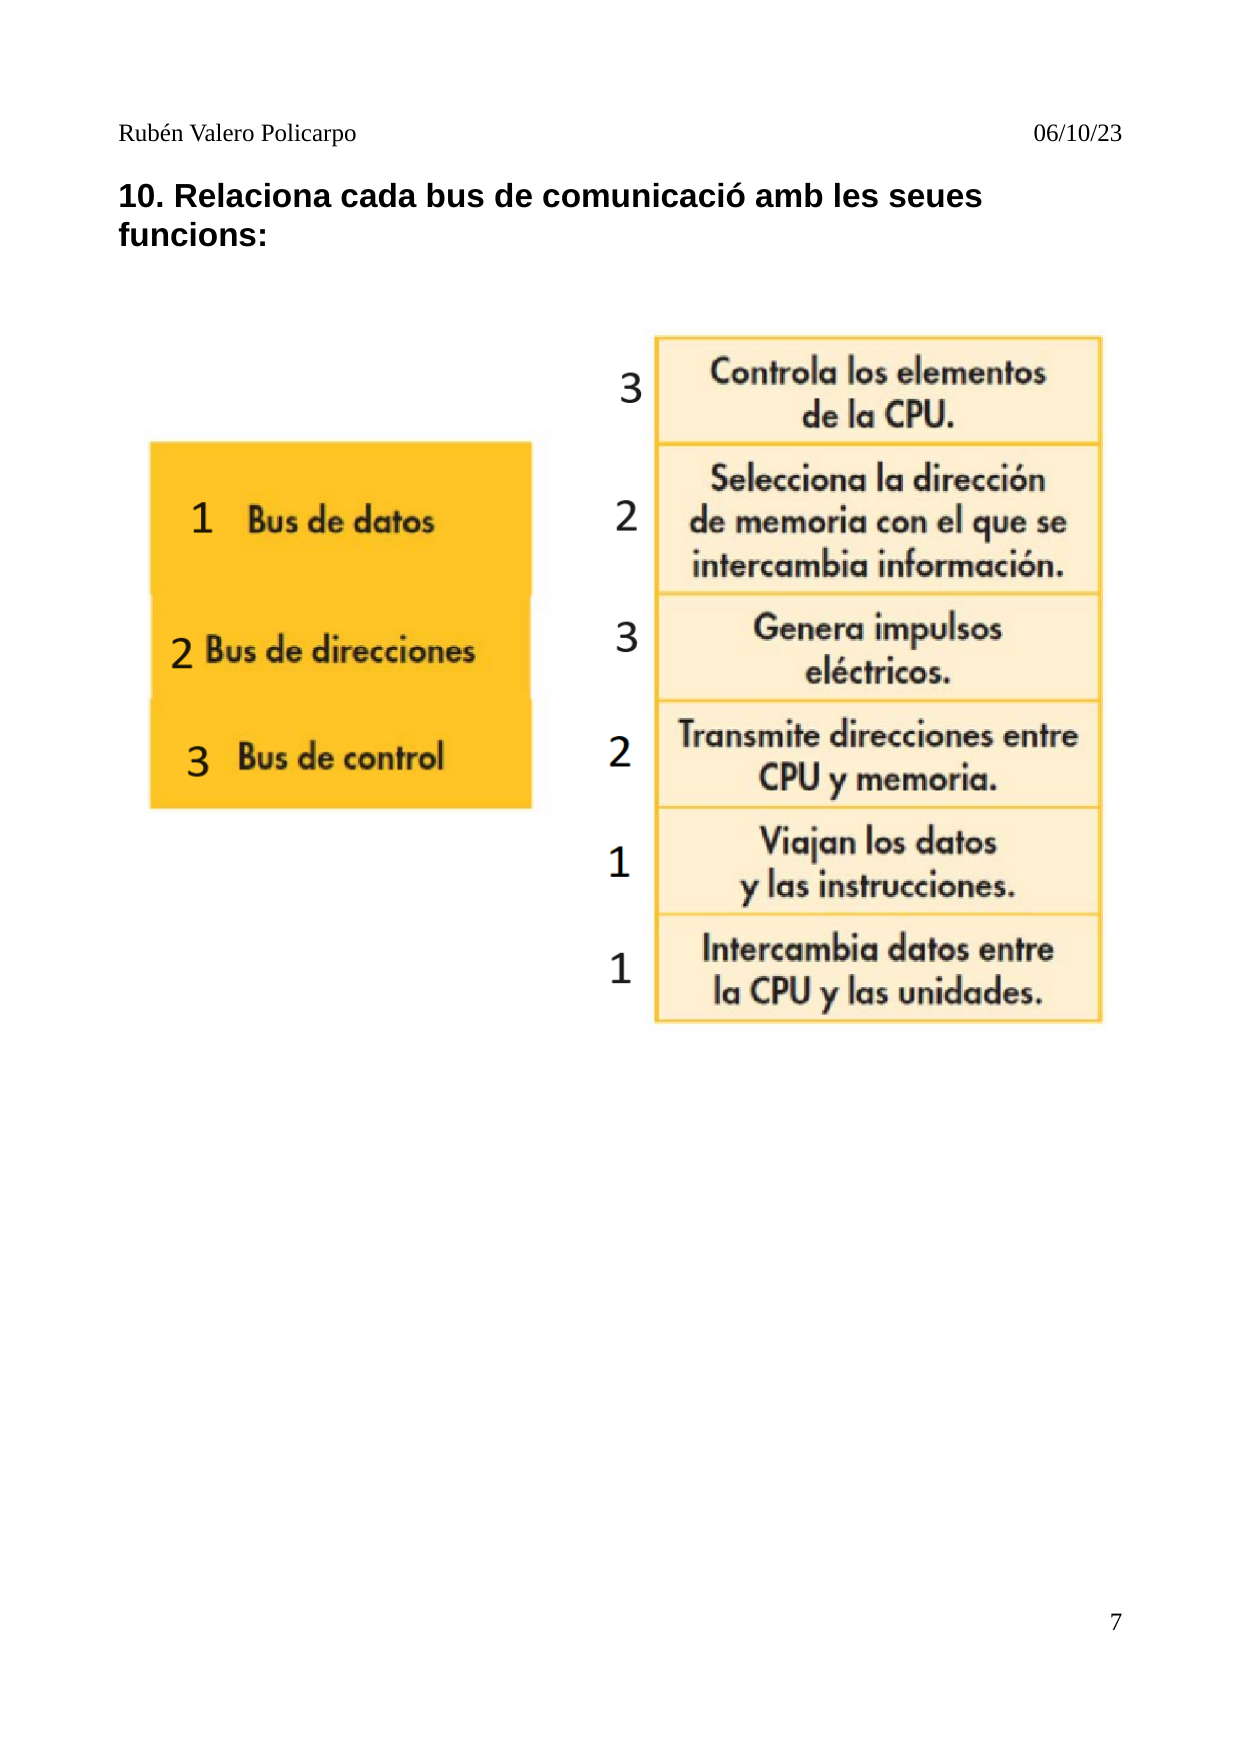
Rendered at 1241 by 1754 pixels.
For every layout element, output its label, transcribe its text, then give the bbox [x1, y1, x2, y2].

subtitle 10. Relaciona cada bus de comunicació amb les seues funcions: [118, 176, 1122, 253]
